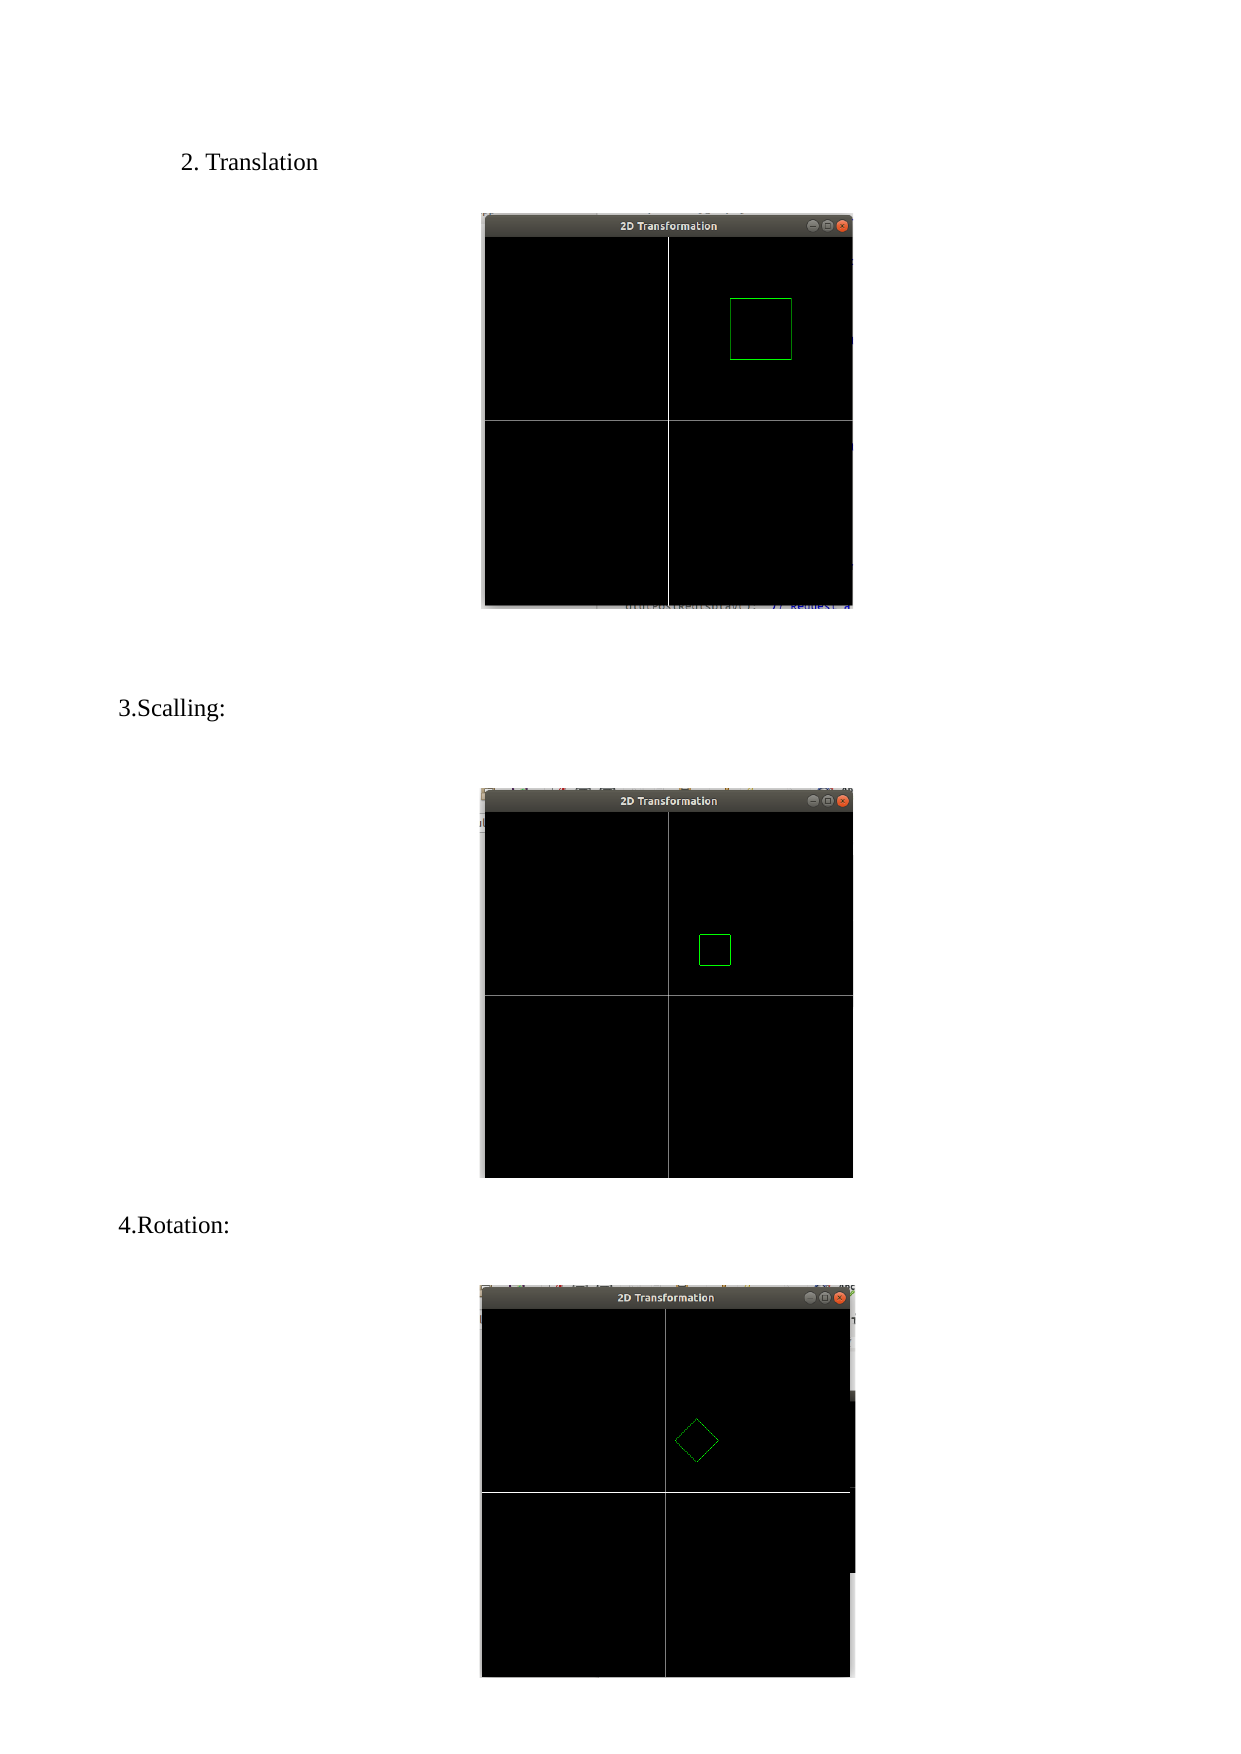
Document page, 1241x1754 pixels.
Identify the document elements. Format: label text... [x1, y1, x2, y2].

text 2. Translation [118, 147, 1122, 176]
text 4.Rotation: [118, 1211, 1122, 1239]
text 3.Scalling: [118, 693, 1122, 722]
